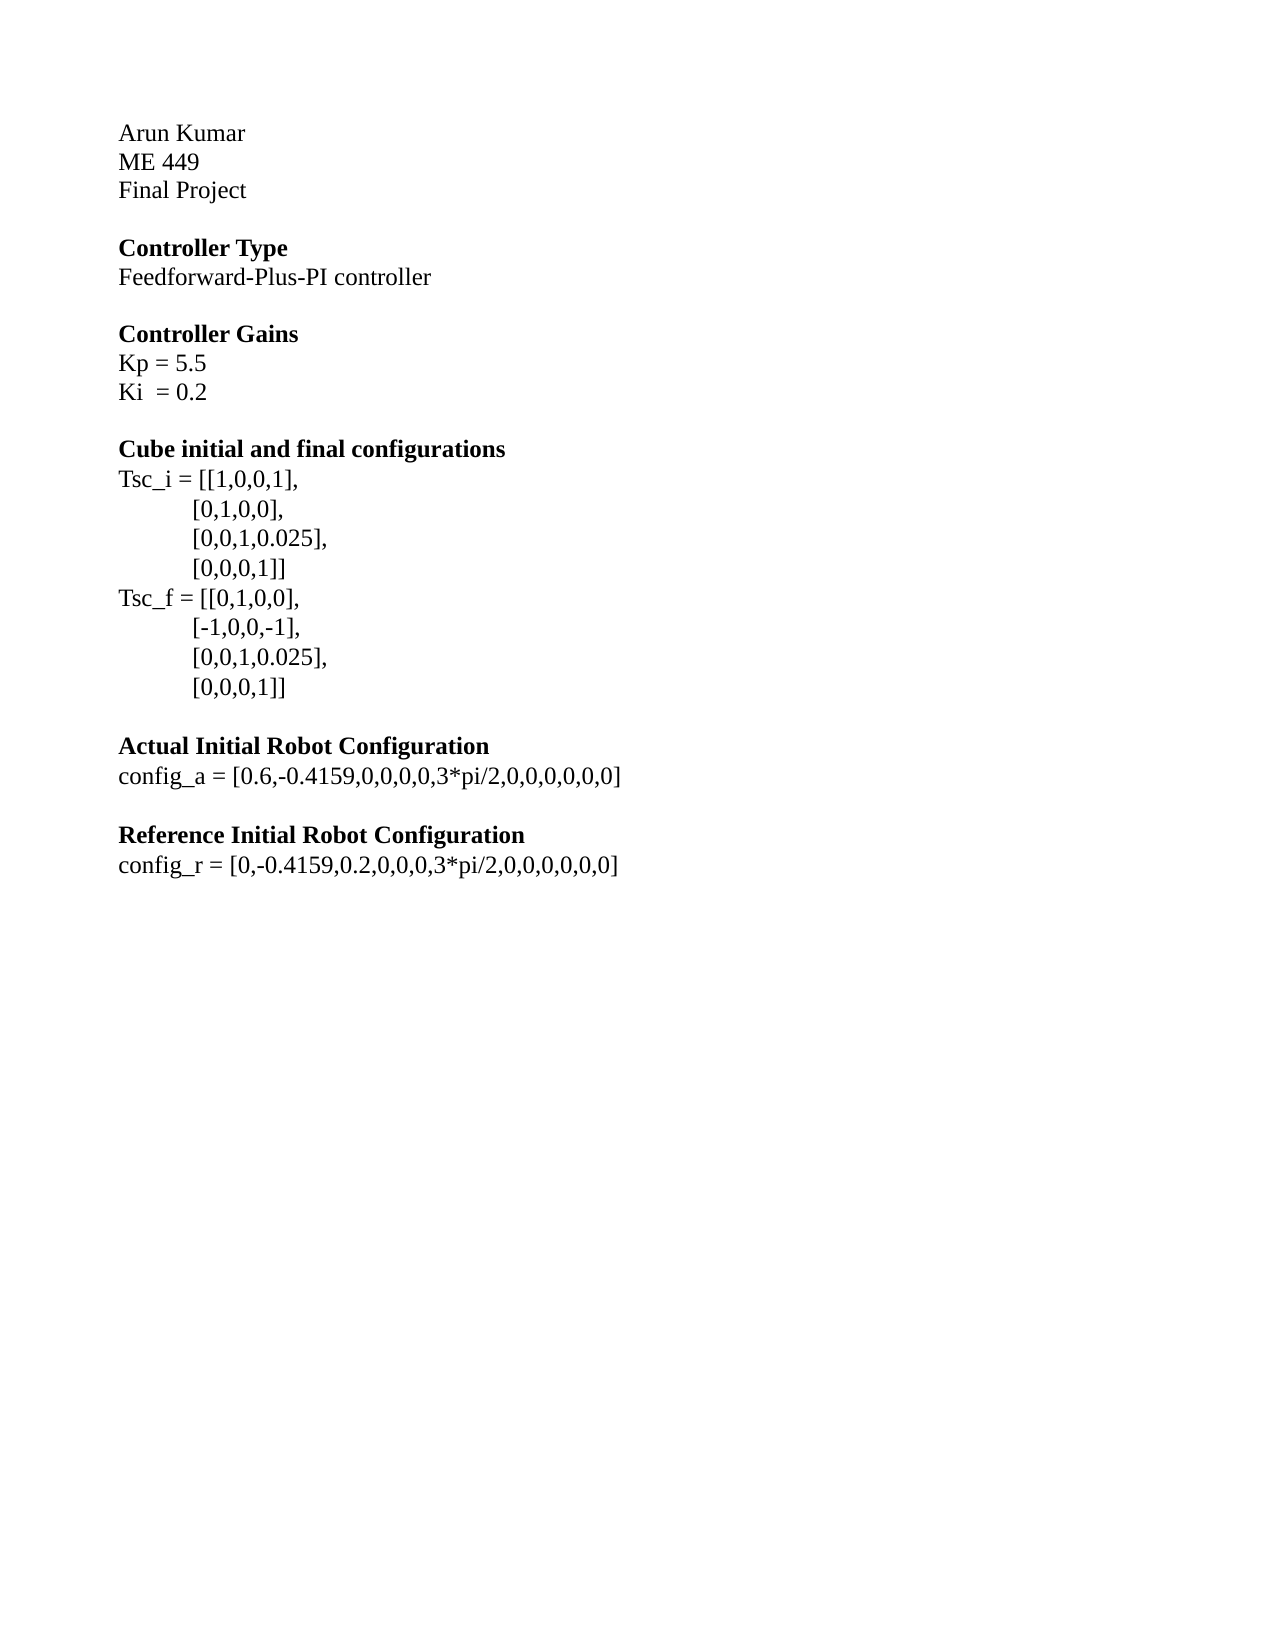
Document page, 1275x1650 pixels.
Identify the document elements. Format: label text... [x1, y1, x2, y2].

text [0,0,1,0.025], [118, 641, 1157, 671]
text Cube initial and final configurations [118, 434, 1157, 463]
text Controller Type [118, 233, 1157, 262]
text Actual Initial Robot Configuration [118, 730, 1157, 760]
text Reference Initial Robot Configuration [118, 819, 1157, 849]
text Feedforward-Plus-PI controller [118, 262, 1157, 291]
text config_a = [0.6,-0.4159,0,0,0,0,3*pi/2,0,0,0,0,0,0] [118, 760, 1157, 790]
text config_r = [0,-0.4159,0.2,0,0,0,3*pi/2,0,0,0,0,0,0] [118, 849, 1157, 879]
text Controller Gains [118, 319, 1157, 348]
text Kp = 5.5 [118, 348, 1157, 377]
text [0,0,0,1]] [118, 671, 1157, 701]
text [0,0,1,0.025], [118, 522, 1157, 552]
text Final Project [118, 176, 1157, 204]
text [0,1,0,0], [118, 493, 1157, 522]
text [-1,0,0,-1], [118, 612, 1157, 641]
text [0,0,0,1]] [118, 552, 1157, 582]
text Ki = 0.2 [118, 377, 1157, 406]
text Tsc_i = [[1,0,0,1], [118, 463, 1157, 493]
text Tsc_f = [[0,1,0,0], [118, 582, 1157, 612]
text Arun Kumar [118, 118, 1157, 147]
text ME 449 [118, 147, 1157, 176]
